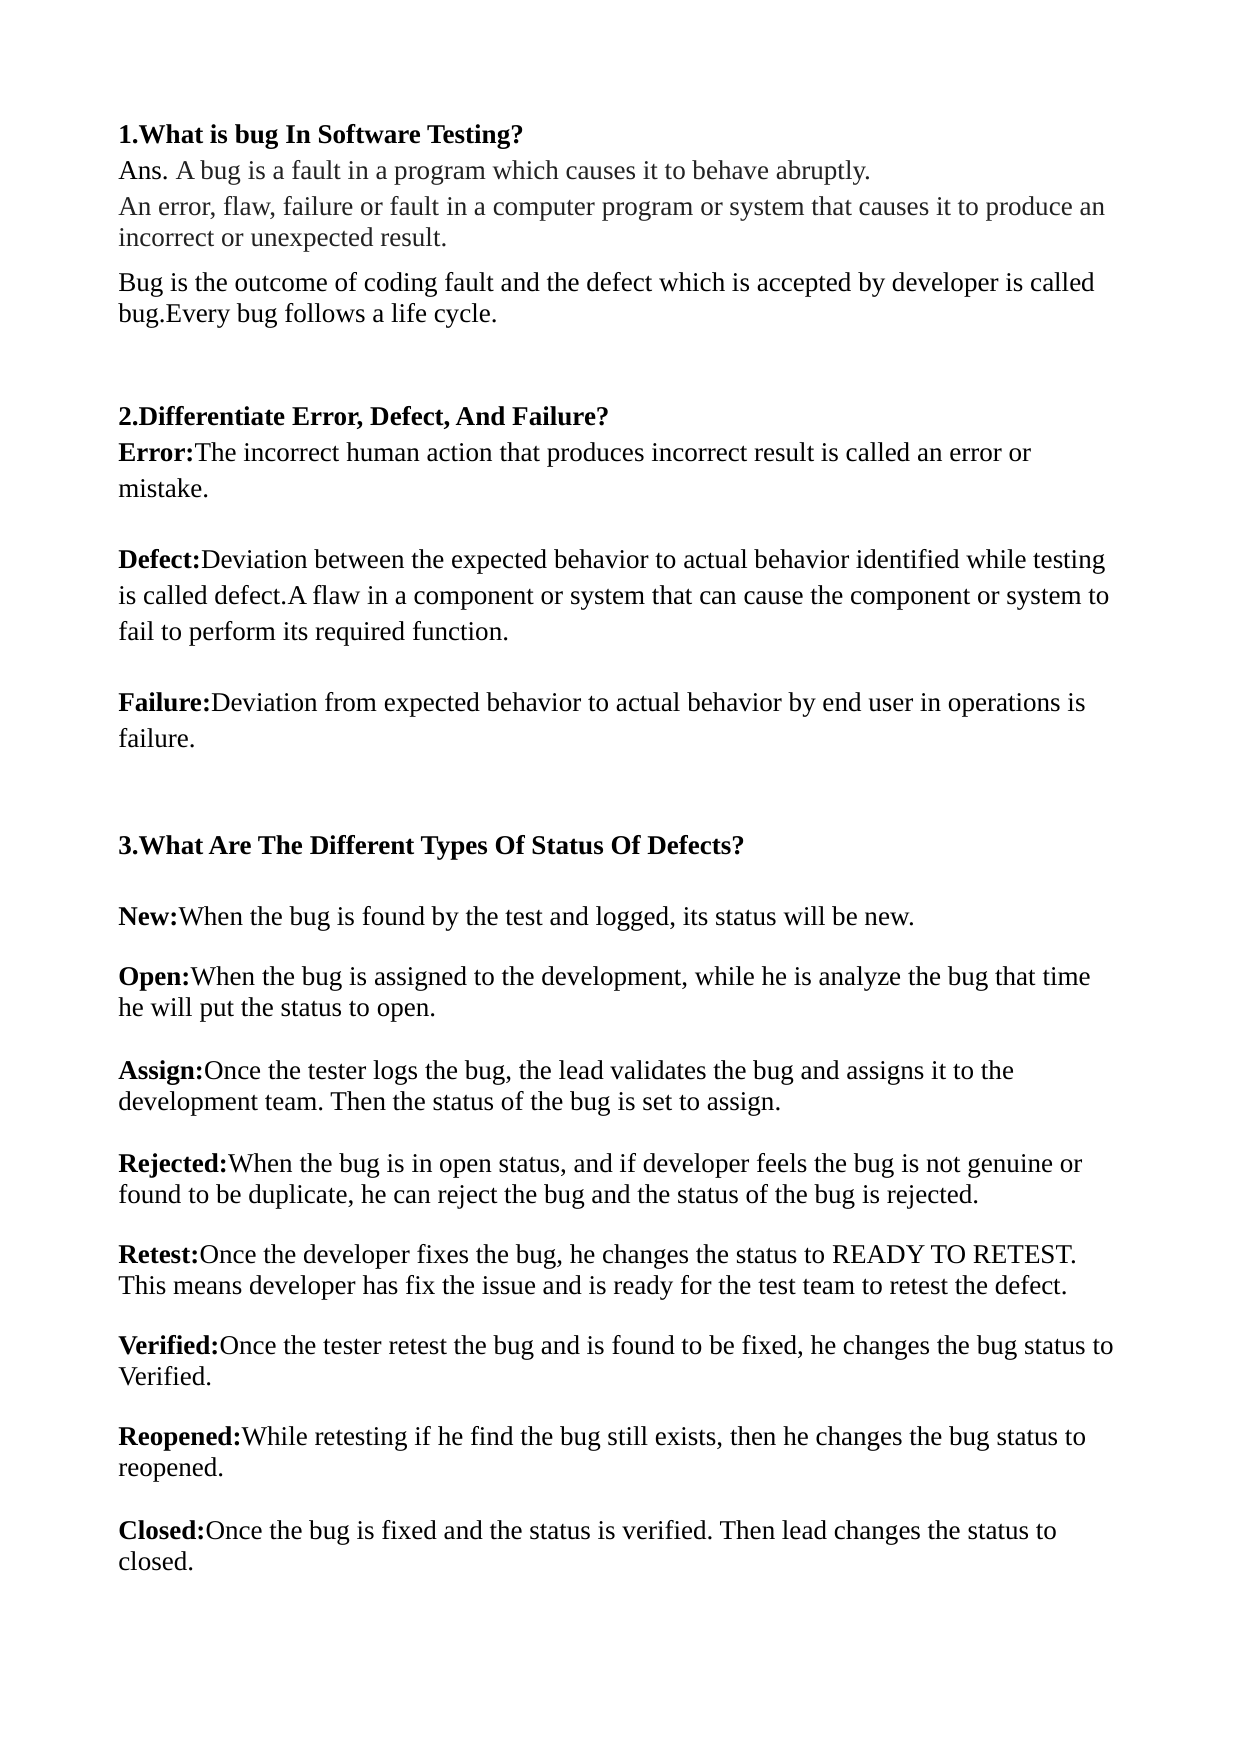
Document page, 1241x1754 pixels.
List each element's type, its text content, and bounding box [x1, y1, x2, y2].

text Closed:Once the bug is fixed and the status is verified. Then lead changes the status to closed. [118, 1514, 1122, 1576]
text Error:The incorrect human action that produces incorrect result is called an error or mistake. [118, 436, 1122, 503]
text Failure:Deviation from expected behavior to actual behavior by end user in operations is failure. [118, 686, 1122, 753]
text An error, flaw, failure or fault in a computer program or system that causes it to produce an incorrect or unexpected result. [118, 189, 1122, 252]
text 3.What Are The Different Types Of Status Of Defects? [118, 829, 1122, 860]
text 1.What is bug In Software Testing? [118, 118, 1122, 149]
text New:When the bug is found by the test and logged, its status will be new. [118, 900, 1122, 932]
text Rejected:When the bug is in open status, and if developer feels the bug is not genuine or found to be duplicate, he can reject the bug and the status of the bug is rejected. [118, 1147, 1122, 1209]
text Assign:Once the tester logs the bug, the lead validates the bug and assigns it to the development team. Then the status of the bug is set to assign. [118, 1054, 1122, 1116]
text Open:When the bug is assigned to the development, while he is analyze the bug that time he will put the status to open. [118, 960, 1122, 1023]
text Defect:Deviation between the expected behavior to actual behavior identified while testing is called defect.A flaw in a component or system that can cause the component or system to fail to perform its required function. [118, 543, 1122, 646]
text Bug is the outcome of coding fault and the defect which is accepted by developer is called bug.Every bug follows a life cycle. [118, 266, 1122, 329]
text Retest:Once the developer fixes the bug, he changes the status to READY TO RETEST. This means developer has fix the issue and is ready for the test team to retest the defect. [118, 1238, 1122, 1301]
text 2.Differentiate Error, Defect, And Failure? [118, 400, 1122, 431]
text Reopened:While retesting if he find the bug still exists, then he changes the bug status to reopened. [118, 1420, 1122, 1483]
text Ans. A bug is a fault in a program which causes it to behave abruptly. [118, 154, 1122, 185]
text Verified:Once the tester retest the bug and is found to be fixed, he changes the bug status to Verified. [118, 1329, 1122, 1392]
